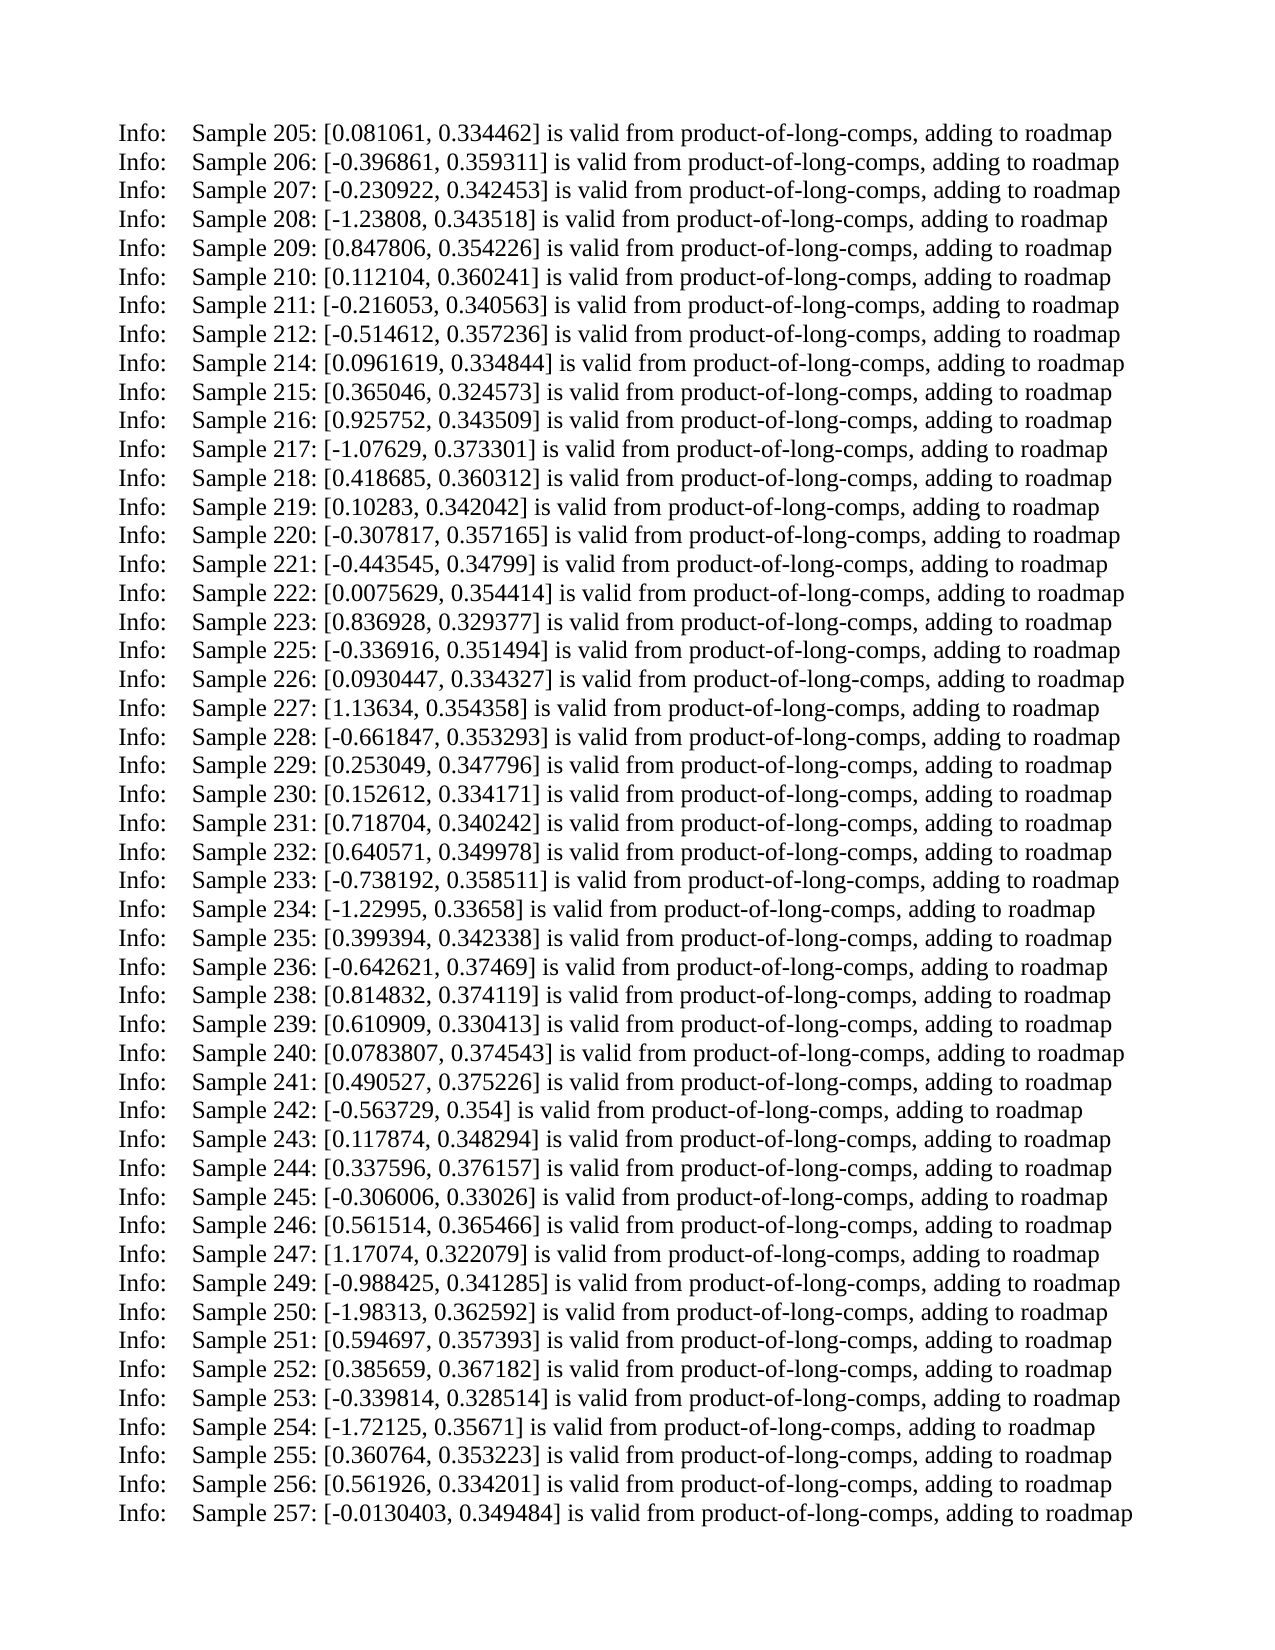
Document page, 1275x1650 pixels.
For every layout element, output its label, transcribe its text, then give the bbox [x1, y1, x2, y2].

text Info: Sample 221: [-0.443545, 0.34799] is valid from product-of-long-comps, adding to roadmap [118, 549, 1157, 578]
text Info: Sample 242: [-0.563729, 0.354] is valid from product-of-long-comps, adding to roadmap [118, 1096, 1157, 1124]
text Info: Sample 222: [0.0075629, 0.354414] is valid from product-of-long-comps, adding to roadmap [118, 578, 1157, 607]
text Info: Sample 241: [0.490527, 0.375226] is valid from product-of-long-comps, adding to roadmap [118, 1067, 1157, 1096]
text Info: Sample 245: [-0.306006, 0.33026] is valid from product-of-long-comps, adding to roadmap [118, 1182, 1157, 1211]
text Info: Sample 208: [-1.23808, 0.343518] is valid from product-of-long-comps, adding to roadmap [118, 204, 1157, 233]
text Info: Sample 247: [1.17074, 0.322079] is valid from product-of-long-comps, adding to roadmap [118, 1239, 1157, 1268]
text Info: Sample 230: [0.152612, 0.334171] is valid from product-of-long-comps, adding to roadmap [118, 779, 1157, 808]
text Info: Sample 253: [-0.339814, 0.328514] is valid from product-of-long-comps, adding to roadmap [118, 1383, 1157, 1412]
text Info: Sample 206: [-0.396861, 0.359311] is valid from product-of-long-comps, adding to roadmap [118, 147, 1157, 176]
text Info: Sample 252: [0.385659, 0.367182] is valid from product-of-long-comps, adding to roadmap [118, 1354, 1157, 1383]
text Info: Sample 220: [-0.307817, 0.357165] is valid from product-of-long-comps, adding to roadmap [118, 521, 1157, 549]
text Info: Sample 209: [0.847806, 0.354226] is valid from product-of-long-comps, adding to roadmap [118, 233, 1157, 262]
text Info: Sample 243: [0.117874, 0.348294] is valid from product-of-long-comps, adding to roadmap [118, 1124, 1157, 1153]
text Info: Sample 215: [0.365046, 0.324573] is valid from product-of-long-comps, adding to roadmap [118, 377, 1157, 406]
text Info: Sample 233: [-0.738192, 0.358511] is valid from product-of-long-comps, adding to roadmap [118, 866, 1157, 894]
text Info: Sample 251: [0.594697, 0.357393] is valid from product-of-long-comps, adding to roadmap [118, 1326, 1157, 1354]
text Info: Sample 214: [0.0961619, 0.334844] is valid from product-of-long-comps, adding to roadmap [118, 348, 1157, 377]
text Info: Sample 234: [-1.22995, 0.33658] is valid from product-of-long-comps, adding to roadmap [118, 894, 1157, 923]
text Info: Sample 228: [-0.661847, 0.353293] is valid from product-of-long-comps, adding to roadmap [118, 722, 1157, 751]
text Info: Sample 207: [-0.230922, 0.342453] is valid from product-of-long-comps, adding to roadmap [118, 176, 1157, 204]
text Info: Sample 257: [-0.0130403, 0.349484] is valid from product-of-long-comps, adding to roadmap [118, 1498, 1157, 1527]
text Info: Sample 255: [0.360764, 0.353223] is valid from product-of-long-comps, adding to roadmap [118, 1441, 1157, 1469]
text Info: Sample 229: [0.253049, 0.347796] is valid from product-of-long-comps, adding to roadmap [118, 751, 1157, 779]
text Info: Sample 244: [0.337596, 0.376157] is valid from product-of-long-comps, adding to roadmap [118, 1153, 1157, 1182]
text Info: Sample 232: [0.640571, 0.349978] is valid from product-of-long-comps, adding to roadmap [118, 837, 1157, 866]
text Info: Sample 212: [-0.514612, 0.357236] is valid from product-of-long-comps, adding to roadmap [118, 319, 1157, 348]
text Info: Sample 240: [0.0783807, 0.374543] is valid from product-of-long-comps, adding to roadmap [118, 1038, 1157, 1067]
text Info: Sample 225: [-0.336916, 0.351494] is valid from product-of-long-comps, adding to roadmap [118, 636, 1157, 664]
text Info: Sample 219: [0.10283, 0.342042] is valid from product-of-long-comps, adding to roadmap [118, 492, 1157, 521]
text Info: Sample 238: [0.814832, 0.374119] is valid from product-of-long-comps, adding to roadmap [118, 981, 1157, 1009]
text Info: Sample 216: [0.925752, 0.343509] is valid from product-of-long-comps, adding to roadmap [118, 406, 1157, 434]
text Info: Sample 246: [0.561514, 0.365466] is valid from product-of-long-comps, adding to roadmap [118, 1211, 1157, 1239]
text Info: Sample 205: [0.081061, 0.334462] is valid from product-of-long-comps, adding to roadmap [118, 118, 1157, 147]
text Info: Sample 235: [0.399394, 0.342338] is valid from product-of-long-comps, adding to roadmap [118, 923, 1157, 952]
text Info: Sample 210: [0.112104, 0.360241] is valid from product-of-long-comps, adding to roadmap [118, 262, 1157, 291]
text Info: Sample 236: [-0.642621, 0.37469] is valid from product-of-long-comps, adding to roadmap [118, 952, 1157, 981]
text Info: Sample 226: [0.0930447, 0.334327] is valid from product-of-long-comps, adding to roadmap [118, 664, 1157, 693]
text Info: Sample 256: [0.561926, 0.334201] is valid from product-of-long-comps, adding to roadmap [118, 1469, 1157, 1498]
text Info: Sample 223: [0.836928, 0.329377] is valid from product-of-long-comps, adding to roadmap [118, 607, 1157, 636]
text Info: Sample 211: [-0.216053, 0.340563] is valid from product-of-long-comps, adding to roadmap [118, 291, 1157, 319]
text Info: Sample 239: [0.610909, 0.330413] is valid from product-of-long-comps, adding to roadmap [118, 1009, 1157, 1038]
text Info: Sample 231: [0.718704, 0.340242] is valid from product-of-long-comps, adding to roadmap [118, 808, 1157, 837]
text Info: Sample 250: [-1.98313, 0.362592] is valid from product-of-long-comps, adding to roadmap [118, 1297, 1157, 1326]
text Info: Sample 249: [-0.988425, 0.341285] is valid from product-of-long-comps, adding to roadmap [118, 1268, 1157, 1297]
text Info: Sample 218: [0.418685, 0.360312] is valid from product-of-long-comps, adding to roadmap [118, 463, 1157, 492]
text Info: Sample 254: [-1.72125, 0.35671] is valid from product-of-long-comps, adding to roadmap [118, 1412, 1157, 1441]
text Info: Sample 217: [-1.07629, 0.373301] is valid from product-of-long-comps, adding to roadmap [118, 434, 1157, 463]
text Info: Sample 227: [1.13634, 0.354358] is valid from product-of-long-comps, adding to roadmap [118, 693, 1157, 722]
